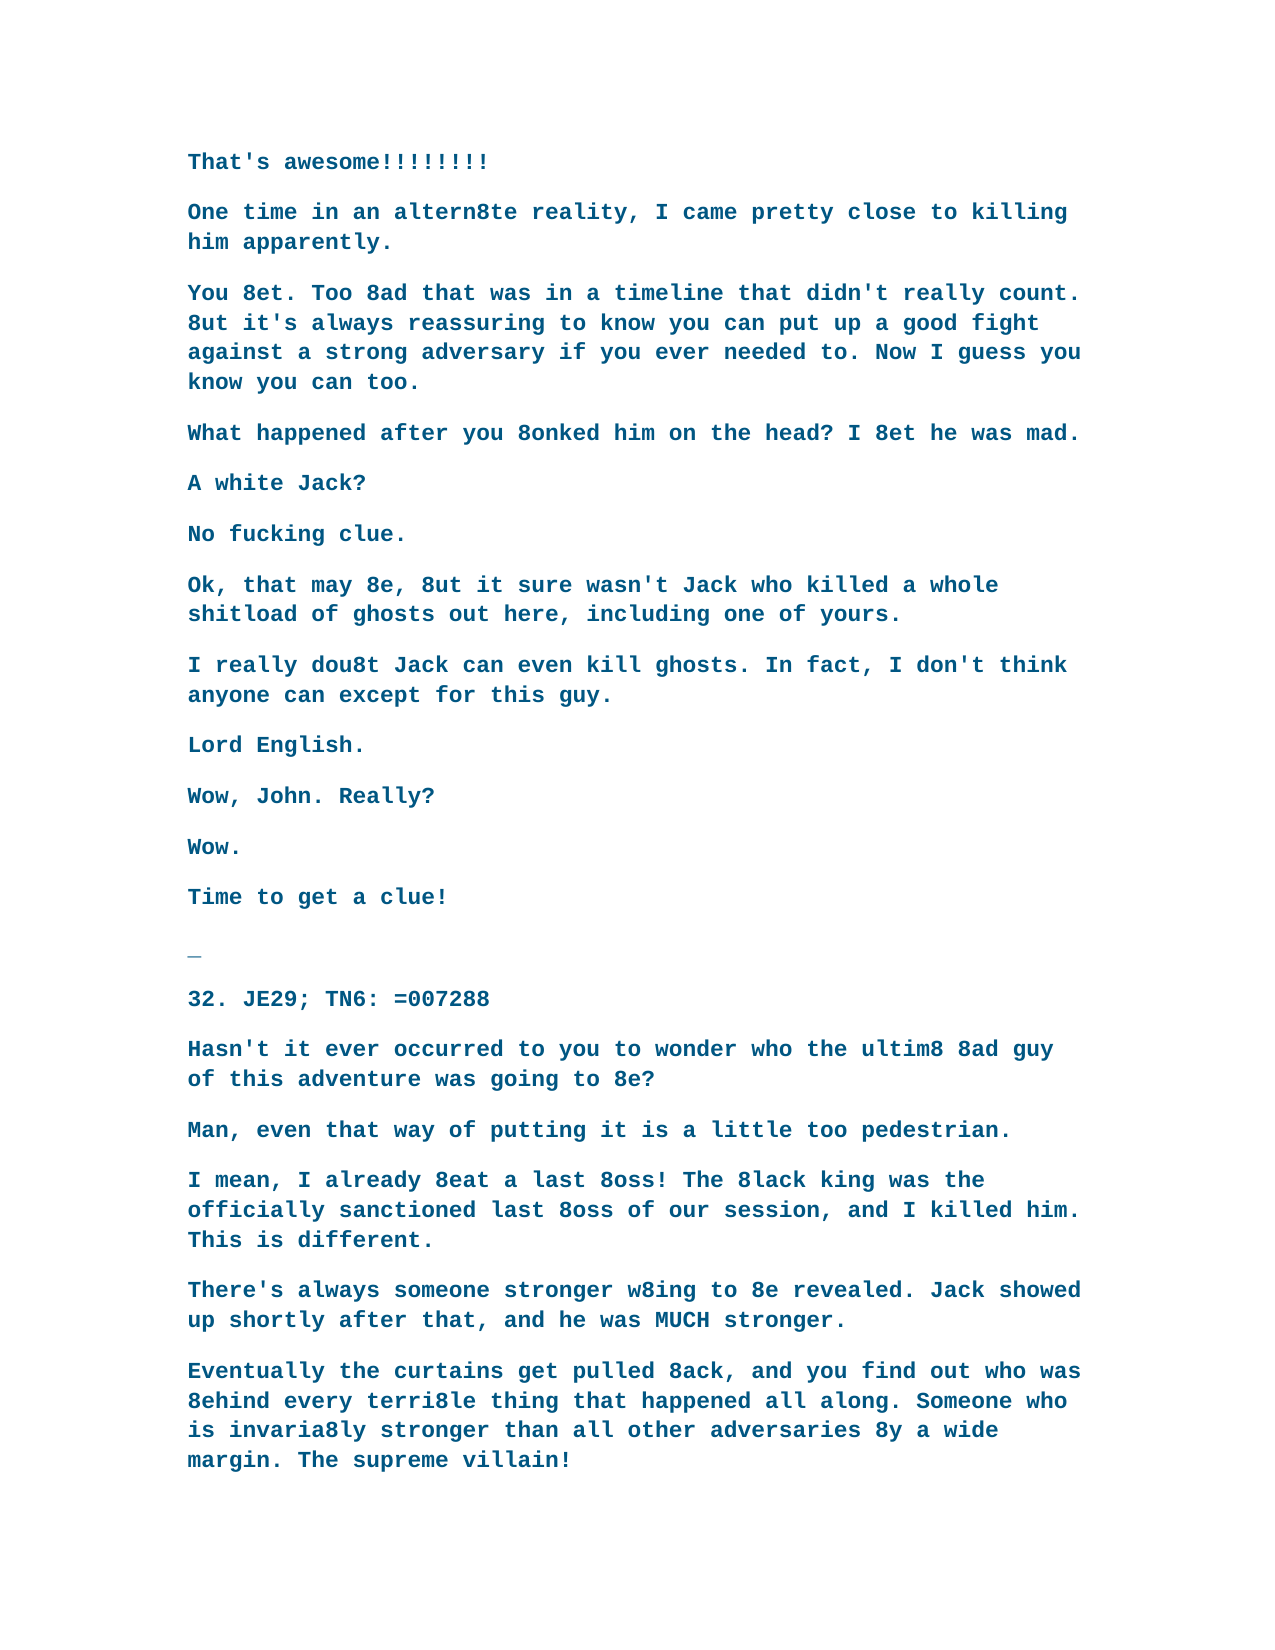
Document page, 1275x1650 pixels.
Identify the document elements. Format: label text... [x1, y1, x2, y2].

text One time in an altern8te reality, I came pretty close to killing him apparently. [187, 201, 1087, 256]
text Ok, that may 8e, 8ut it sure wasn't Jack who killed a whole shitload of ghosts out here, including one of yours. [187, 573, 1087, 629]
text Lord English. [187, 734, 1087, 760]
text 32. JE29; TN6: =007288 [187, 987, 1087, 1013]
text I mean, I already 8eat a last 8oss! The 8lack king was the officially sanctioned last 8oss of our session, and I killed him. This is different. [187, 1168, 1087, 1254]
text What happened after you 8onked him on the head? I 8et he was mad. [187, 421, 1087, 447]
text Hasn't it ever occurred to you to wonder who the ultim8 8ad guy of this adventure was going to 8e? [187, 1037, 1087, 1093]
text Time to get a clue! [187, 886, 1087, 912]
text Eventually the curtains get pulled 8ack, and you find out who was 8ehind every terri8le thing that happened all along. Someone who is invaria8ly stronger than all other adversaries 8y a wide margin. The supreme villain! [187, 1359, 1087, 1474]
text You 8et. Too 8ad that was in a timeline that didn't really count. 8ut it's always reassuring to know you can put up a good fight against a strong adversary if you ever needed to. Now I guess you know you can too. [187, 281, 1087, 396]
text Wow, John. Really? [187, 784, 1087, 810]
text _ [187, 936, 1087, 962]
text There's always someone stronger w8ing to 8e revealed. Jack showed up shortly after that, and he was MUCH stronger. [187, 1279, 1087, 1334]
text I really dou8t Jack can even kill ghosts. In fact, I don't think anyone can except for this guy. [187, 653, 1087, 709]
text No fucking clue. [187, 522, 1087, 548]
text A white Jack? [187, 472, 1087, 498]
text Wow. [187, 835, 1087, 861]
text That's awesome!!!!!!!! [187, 150, 1087, 176]
text Man, even that way of putting it is a little too pedestrian. [187, 1118, 1087, 1144]
